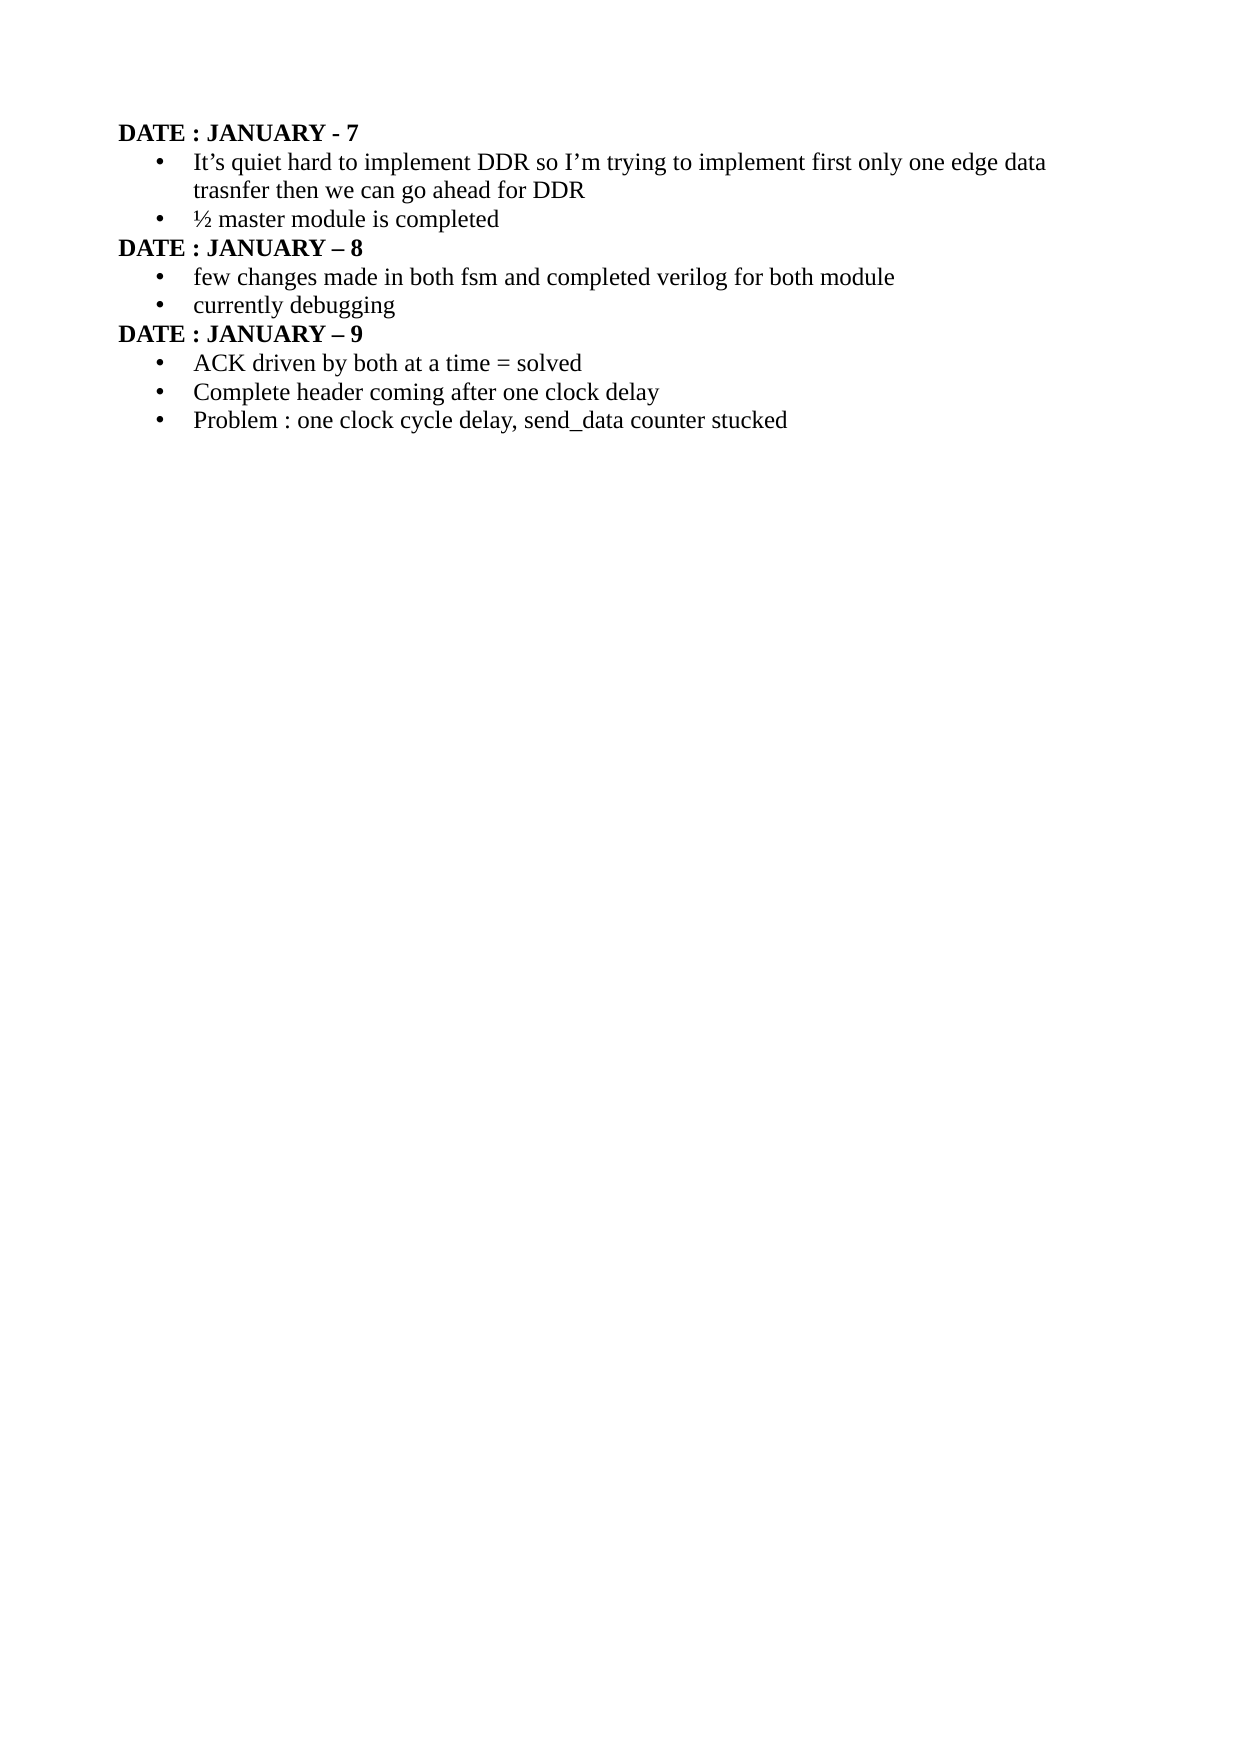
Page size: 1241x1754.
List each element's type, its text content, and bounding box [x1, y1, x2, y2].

text DATE : JANUARY – 8 [118, 233, 1122, 262]
list It’s quiet hard to implement DDR so I’m trying to implement first only one edge data trasnfer then we can go ahead for DDR [156, 147, 1122, 204]
list ½ master module is completed [156, 204, 1122, 233]
text DATE : JANUARY - 7 [118, 118, 1122, 147]
list ACK driven by both at a time = solved [156, 348, 1122, 377]
list currently debugging [156, 291, 1122, 319]
list Problem : one clock cycle delay, send_data counter stucked [156, 406, 1122, 434]
text DATE : JANUARY – 9 [118, 319, 1122, 348]
list few changes made in both fsm and completed verilog for both module [156, 262, 1122, 291]
list Complete header coming after one clock delay [156, 377, 1122, 406]
